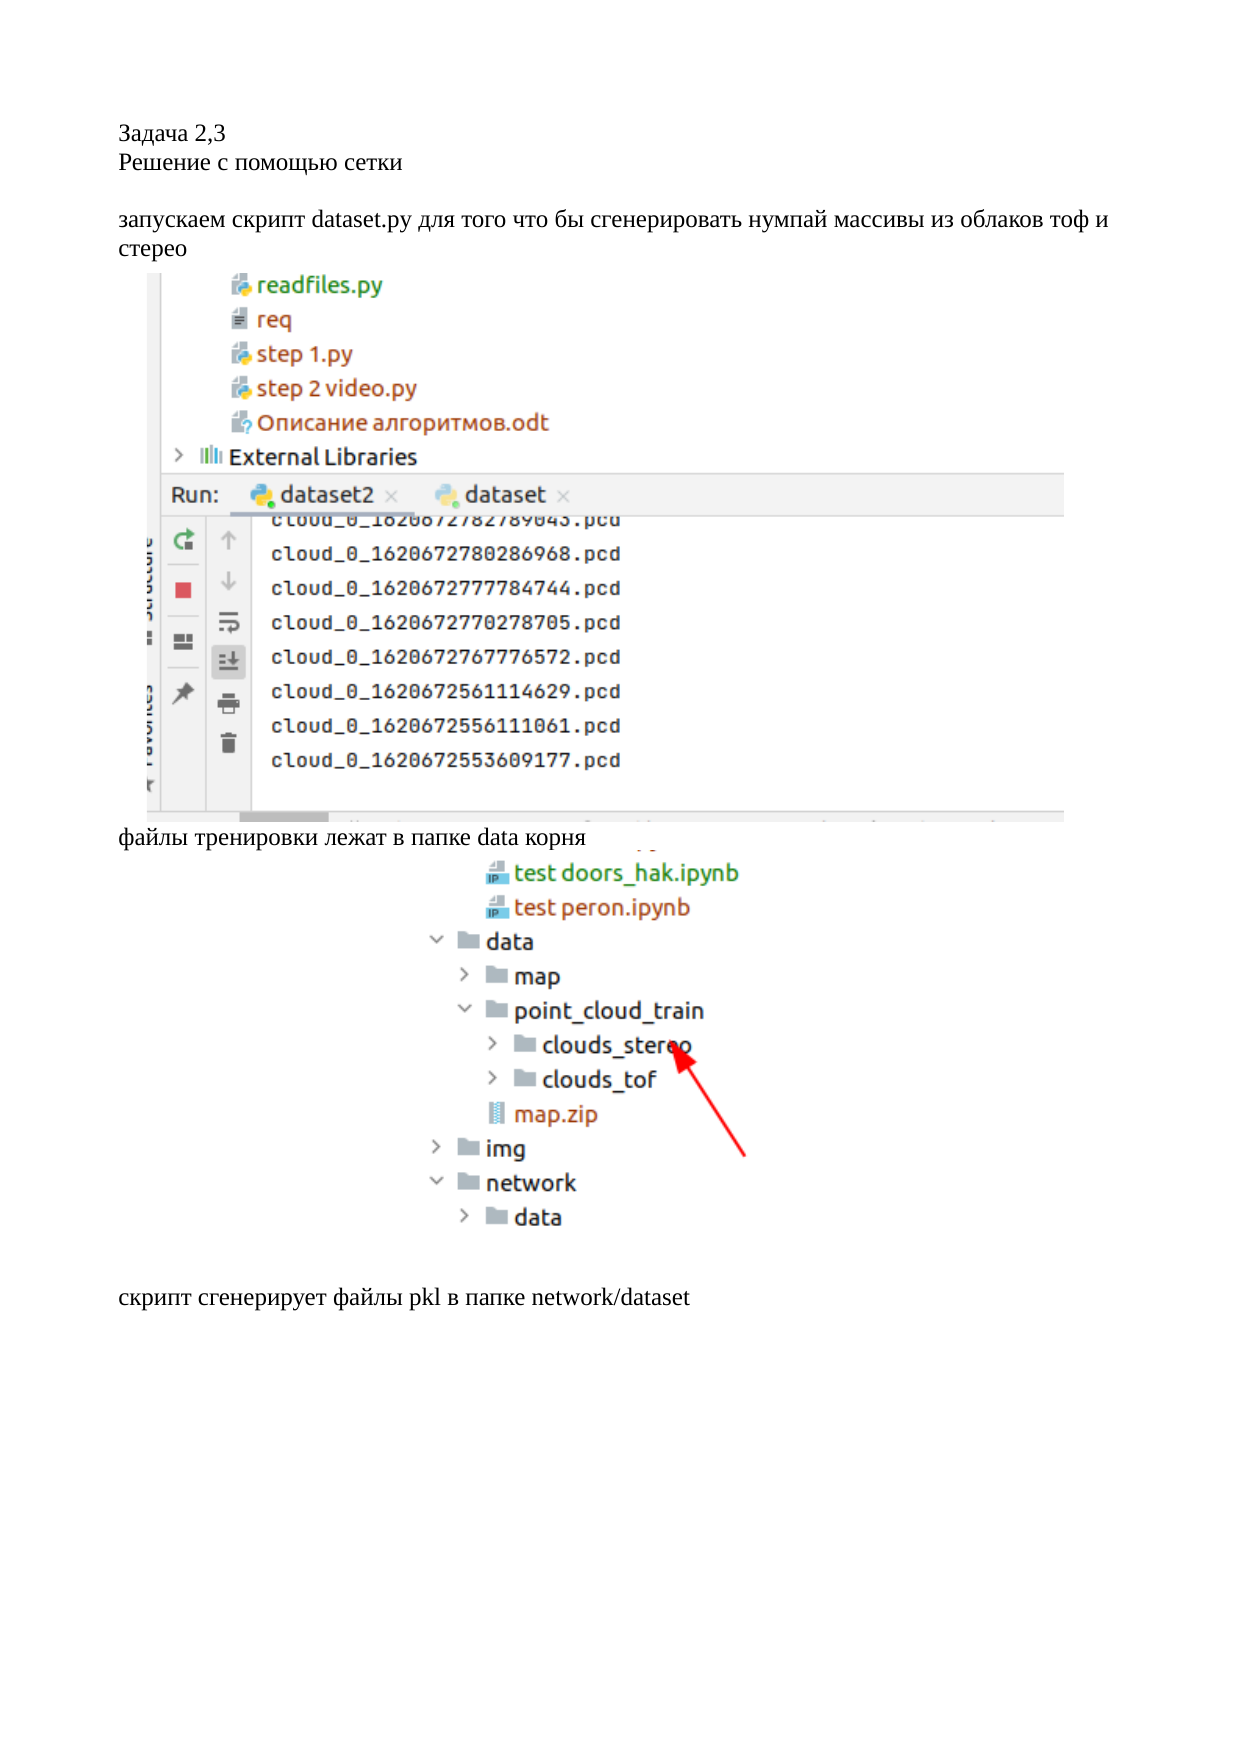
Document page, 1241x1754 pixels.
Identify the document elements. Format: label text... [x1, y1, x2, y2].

text запускаем скрипт dataset.py для того что бы сгенерировать нумпай массивы из облаков тоф и стерео [118, 204, 1122, 262]
picture [146, 273, 1064, 822]
text файлы тренировки лежат в папке data корня [118, 319, 1122, 850]
text Решение с помощью сетки [118, 147, 1122, 176]
picture [397, 850, 843, 1240]
text Задача 2,3 [118, 118, 1122, 147]
text скрипт сгенерирует файлы pkl в папке network/dataset [118, 1282, 1122, 1310]
